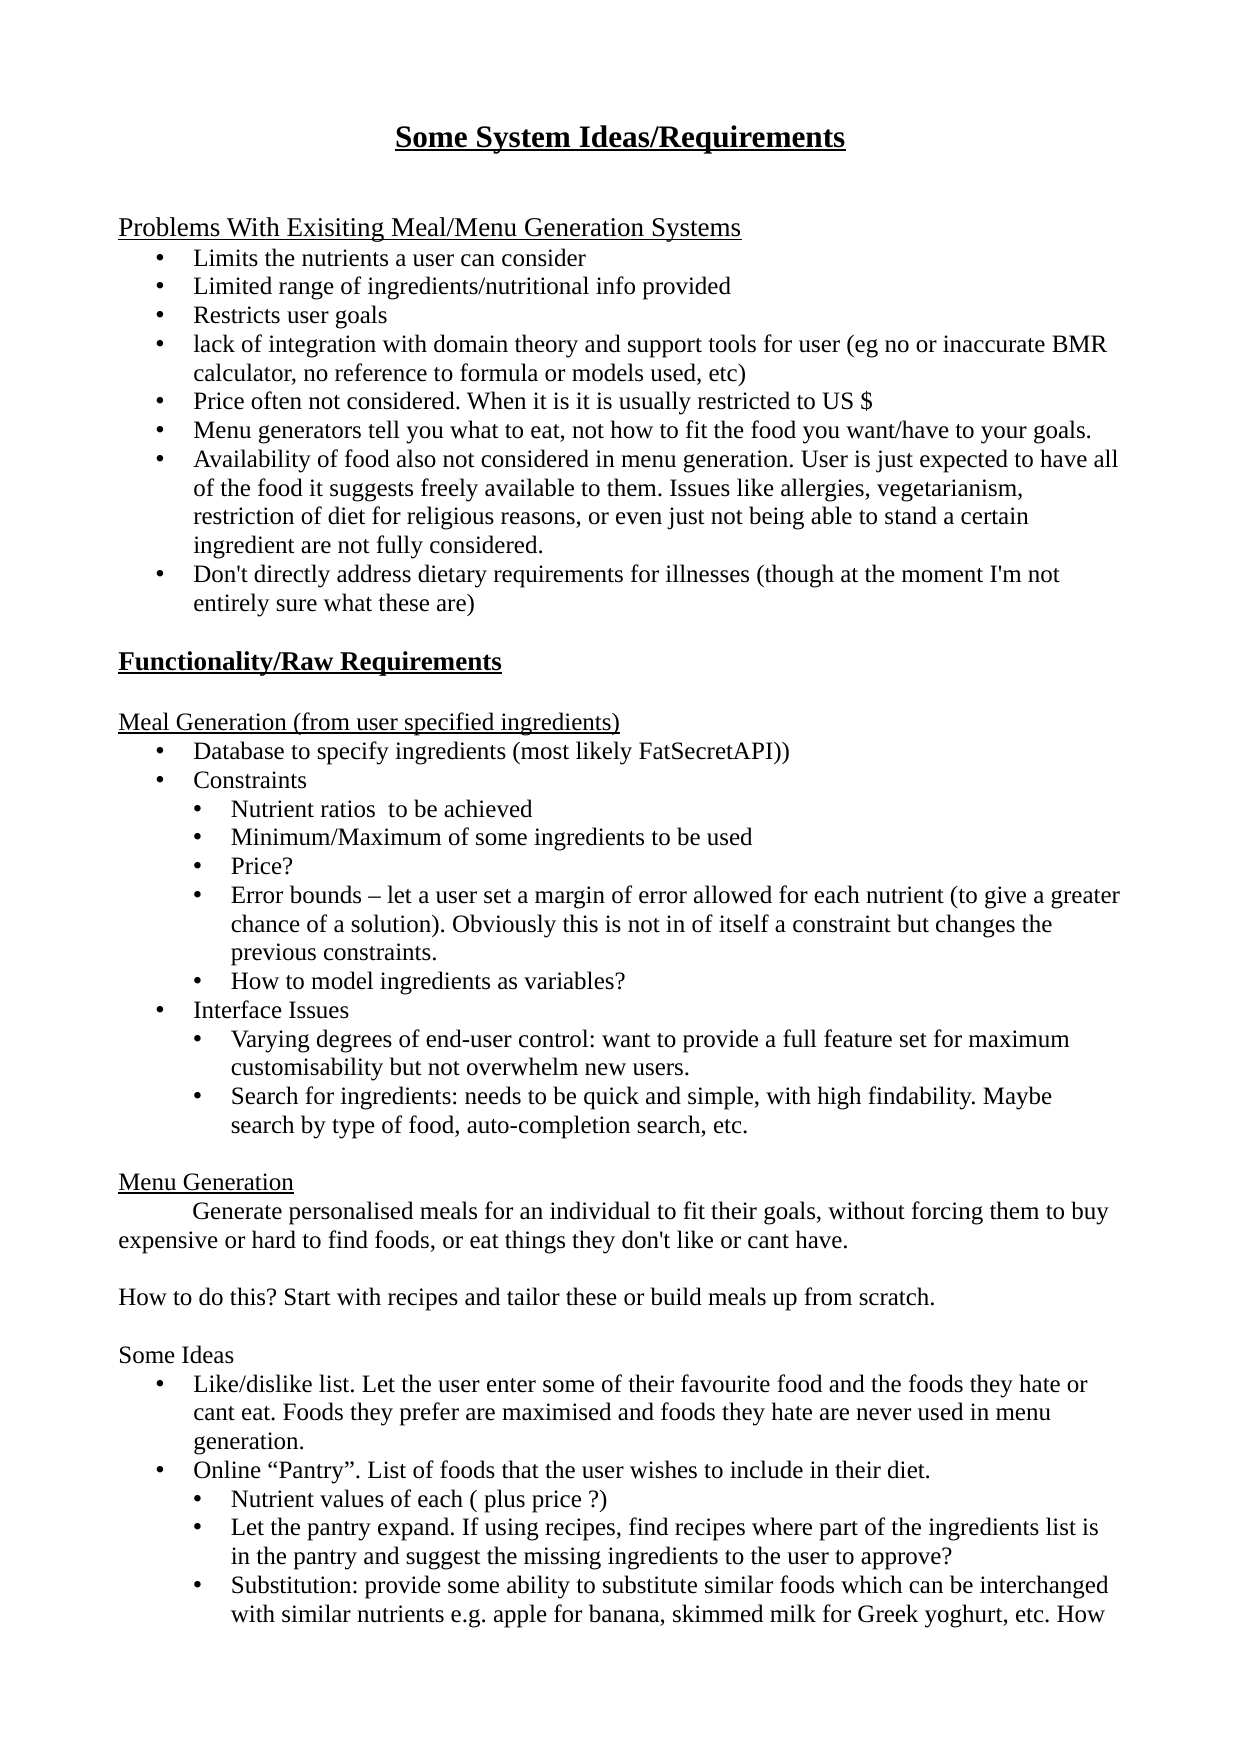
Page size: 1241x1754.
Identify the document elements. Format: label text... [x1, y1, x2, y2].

list Database to specify ingredients (most likely FatSecretAPI)) [156, 736, 1122, 765]
list Price? [193, 851, 1122, 880]
text Some System Ideas/Requirements [118, 118, 1122, 154]
list Varying degrees of end-user control: want to provide a full feature set for maximum customisability but not overwhelm new users. [193, 1024, 1122, 1081]
list Like/dislike list. Let the user enter some of their favourite food and the foods they hate or cant eat. Foods they prefer are maximised and foods they hate are never used in menu generation. [156, 1369, 1122, 1455]
list Nutrient ratios to be achieved [193, 794, 1122, 822]
list Restricts user goals [156, 300, 1122, 329]
list Online “Pantry”. List of foods that the user wishes to include in their diet. [156, 1455, 1122, 1484]
text Problems With Exisiting Meal/Menu Generation Systems [118, 212, 1122, 243]
list Search for ingredients: needs to be quick and simple, with high findability. Maybe search by type of food, auto-completion search, etc. [193, 1081, 1122, 1139]
text Menu Generation [118, 1167, 1122, 1196]
text Some Ideas [118, 1340, 1122, 1369]
list Let the pantry expand. If using recipes, find recipes where part of the ingredients list is in the pantry and suggest the missing ingredients to the user to approve? [193, 1512, 1122, 1570]
list Substitution: provide some ability to substitute similar foods which can be interchanged with similar nutrients e.g. apple for banana, skimmed milk for Greek yoghurt, etc. How [193, 1570, 1122, 1627]
list Menu generators tell you what to eat, not how to fit the food you want/have to your goals. [156, 415, 1122, 444]
list Availability of food also not considered in menu generation. User is just expected to have all of the food it suggests freely available to them. Issues like allergies, vegetarianism, restriction of diet for religious reasons, or even just not being able to stand a certain ingredient are not fully considered. [156, 444, 1122, 559]
list Nutrient values of each ( plus price ?) [193, 1484, 1122, 1512]
list Don't directly address dietary requirements for illnesses (though at the moment I'm not entirely sure what these are) [156, 559, 1122, 616]
text Functionality/Raw Requirements [118, 645, 1122, 676]
list Price often not considered. When it is it is usually restricted to US $ [156, 386, 1122, 415]
list Limits the nutrients a user can consider [156, 243, 1122, 271]
list Error bounds – let a user set a margin of error allowed for each nutrient (to give a greater chance of a solution). Obviously this is not in of itself a constraint but changes the previous constraints. [193, 880, 1122, 966]
list Limited range of ingredients/nutritional info provided [156, 271, 1122, 300]
text Generate personalised meals for an individual to fit their goals, without forcing them to buy expensive or hard to find foods, or eat things they don't like or cant have. [118, 1196, 1122, 1254]
text Meal Generation (from user specified ingredients) [118, 707, 1122, 736]
list Interface Issues [156, 995, 1122, 1024]
list How to model ingredients as variables? [193, 966, 1122, 995]
list Constraints [156, 765, 1122, 794]
text How to do this? Start with recipes and tailor these or build meals up from scratch. [118, 1282, 1122, 1311]
list lack of integration with domain theory and support tools for user (eg no or inaccurate BMR calculator, no reference to formula or models used, etc) [156, 329, 1122, 386]
list Minimum/Maximum of some ingredients to be used [193, 822, 1122, 851]
